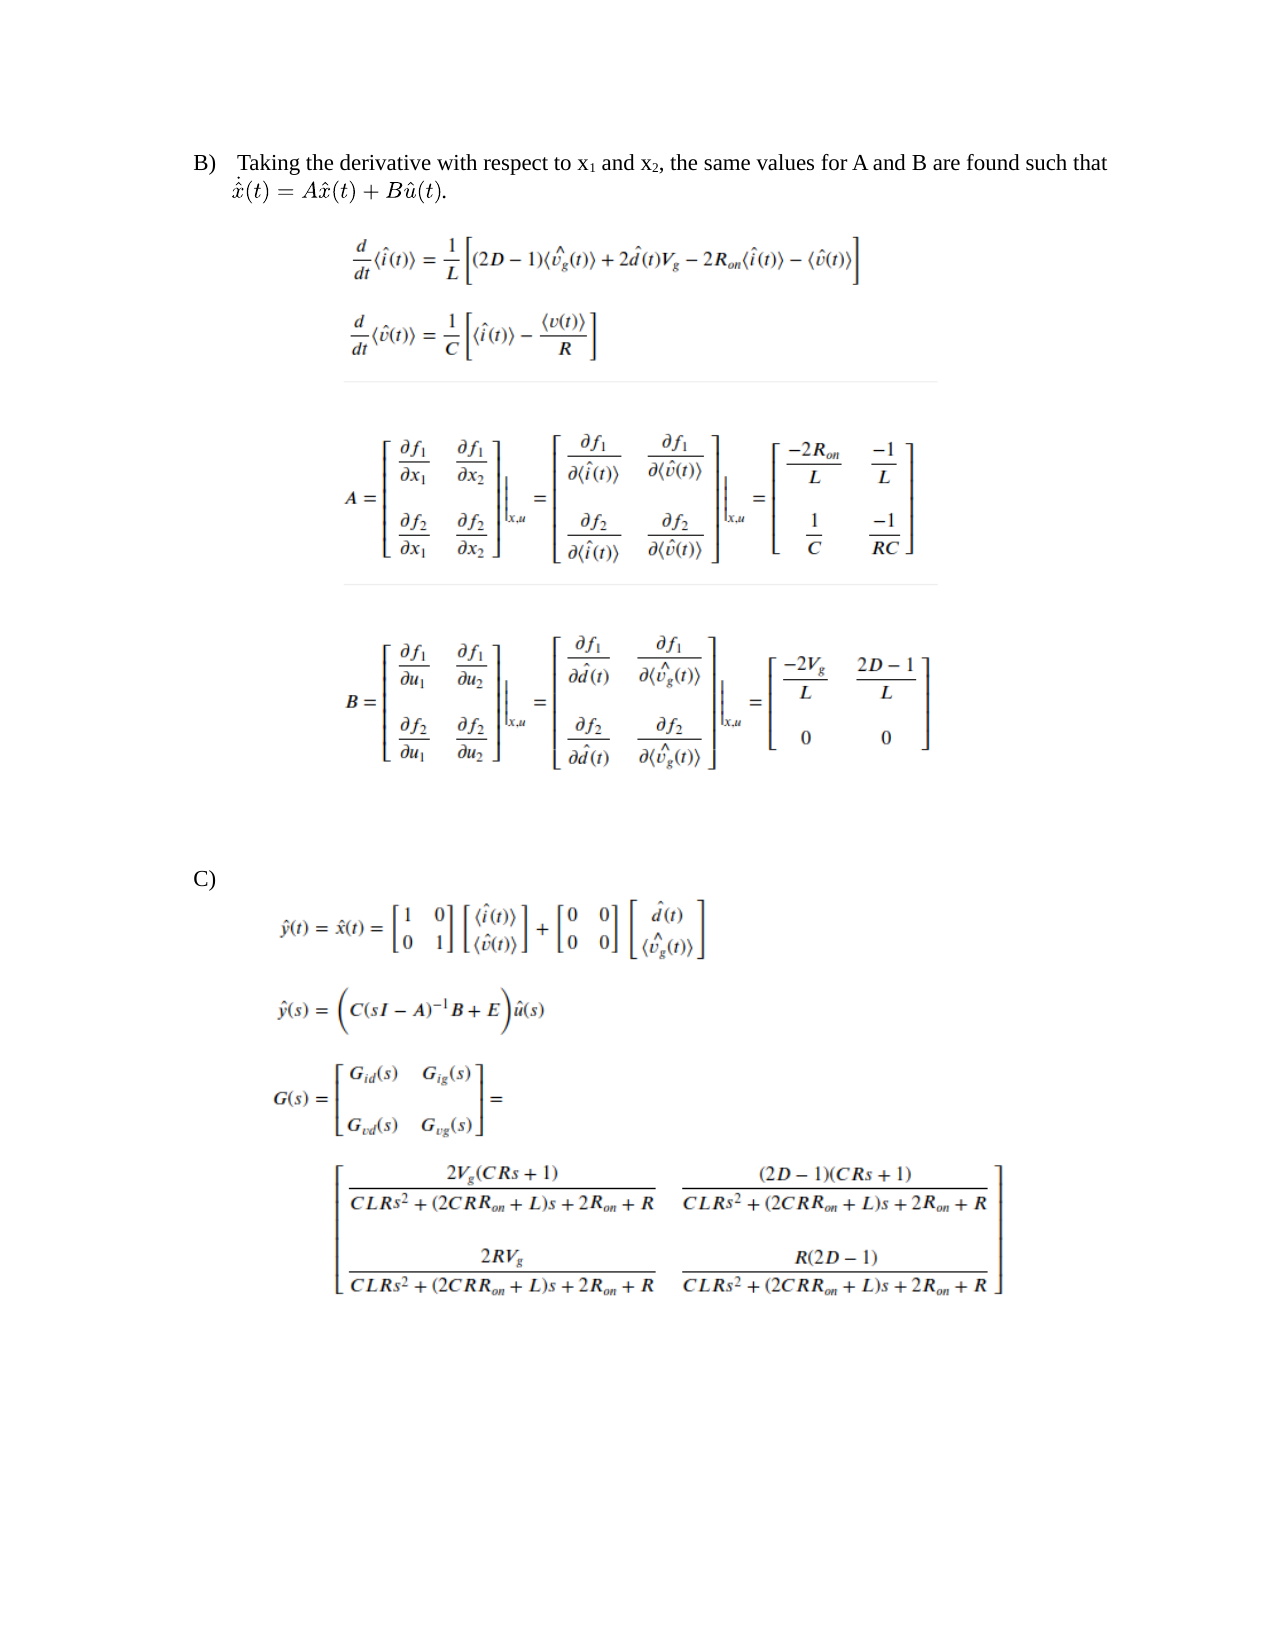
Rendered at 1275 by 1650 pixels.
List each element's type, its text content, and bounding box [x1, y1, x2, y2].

list Taking the derivative with respect to x1 and x2, the same values for A and B are found such that . [193, 147, 1157, 204]
picture [262, 892, 1013, 1303]
picture [337, 230, 938, 780]
